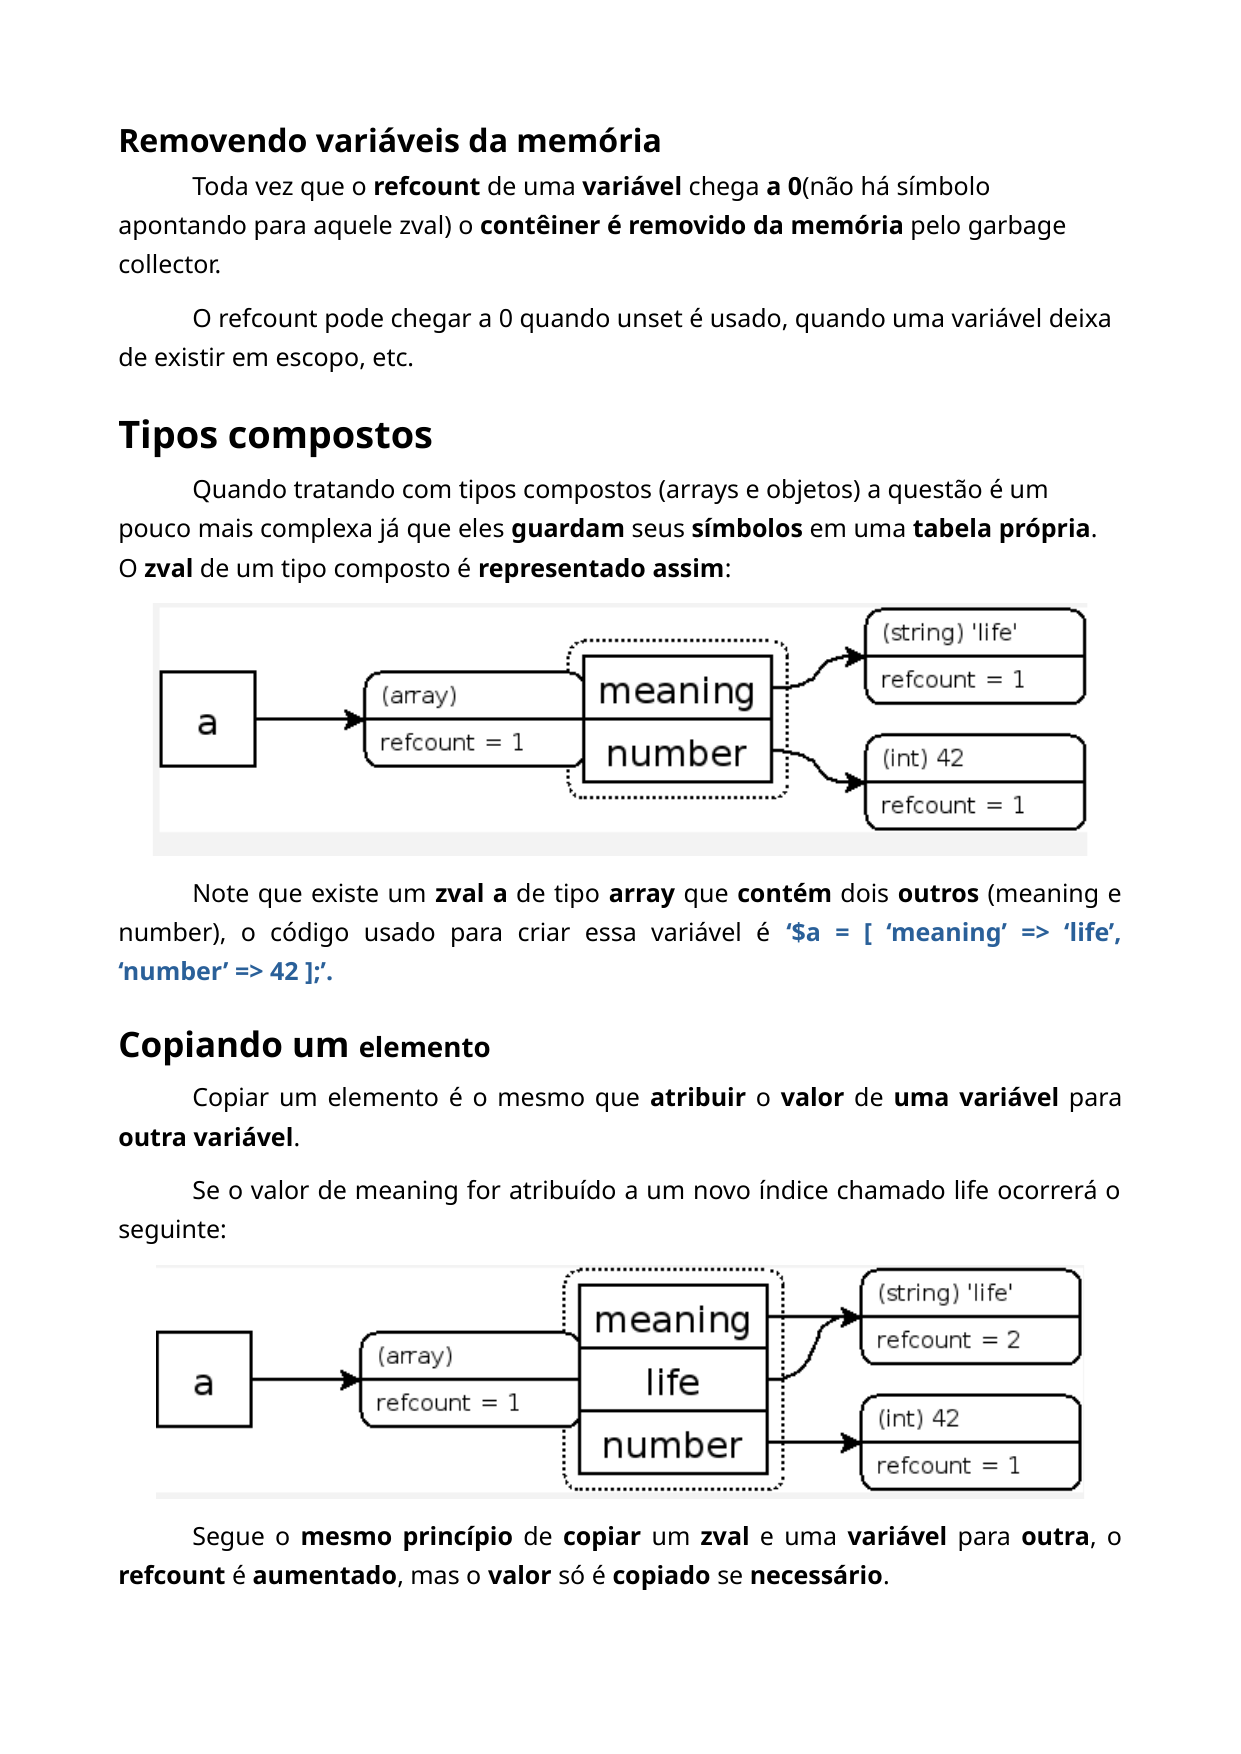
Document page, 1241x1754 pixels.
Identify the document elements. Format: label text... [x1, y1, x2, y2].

text Quando tratando com tipos compostos (arrays e objetos) a questão é um pouco mais complexa já que eles guardam seus símbolos em uma tabela própria. O zval de um tipo composto é representado assim: [118, 472, 1122, 584]
text Segue o mesmo princípio de copiar um zval e uma variável para outra, o refcount é aumentado, mas o valor só é copiado se necessário. [118, 1518, 1122, 1592]
picture [156, 1265, 1085, 1499]
picture [152, 603, 1088, 856]
subtitle Tipos compostos [118, 408, 1122, 459]
subtitle Removendo variáveis da memória [118, 118, 1122, 162]
text Note que existe um zval a de tipo array que contém dois outros (meaning e number), o código usado para criar essa variável é ‘$a = [ ‘meaning’ => ‘life’, ‘number’ => 42 ];’. [118, 875, 1122, 988]
subtitle Copiando um elemento [118, 1020, 1122, 1067]
text Copiar um elemento é o mesmo que atribuir o valor de uma variável para outra variável. [118, 1080, 1122, 1153]
text Se o valor de meaning for atribuído a um novo índice chamado life ocorrerá o seguinte: [118, 1173, 1122, 1246]
text Toda vez que o refcount de uma variável chega a 0(não há símbolo apontando para aquele zval) o contêiner é removido da memória pelo garbage collector. [118, 168, 1122, 281]
text O refcount pode chegar a 0 quando unset é usado, quando uma variável deixa de existir em escopo, etc. [118, 300, 1122, 373]
